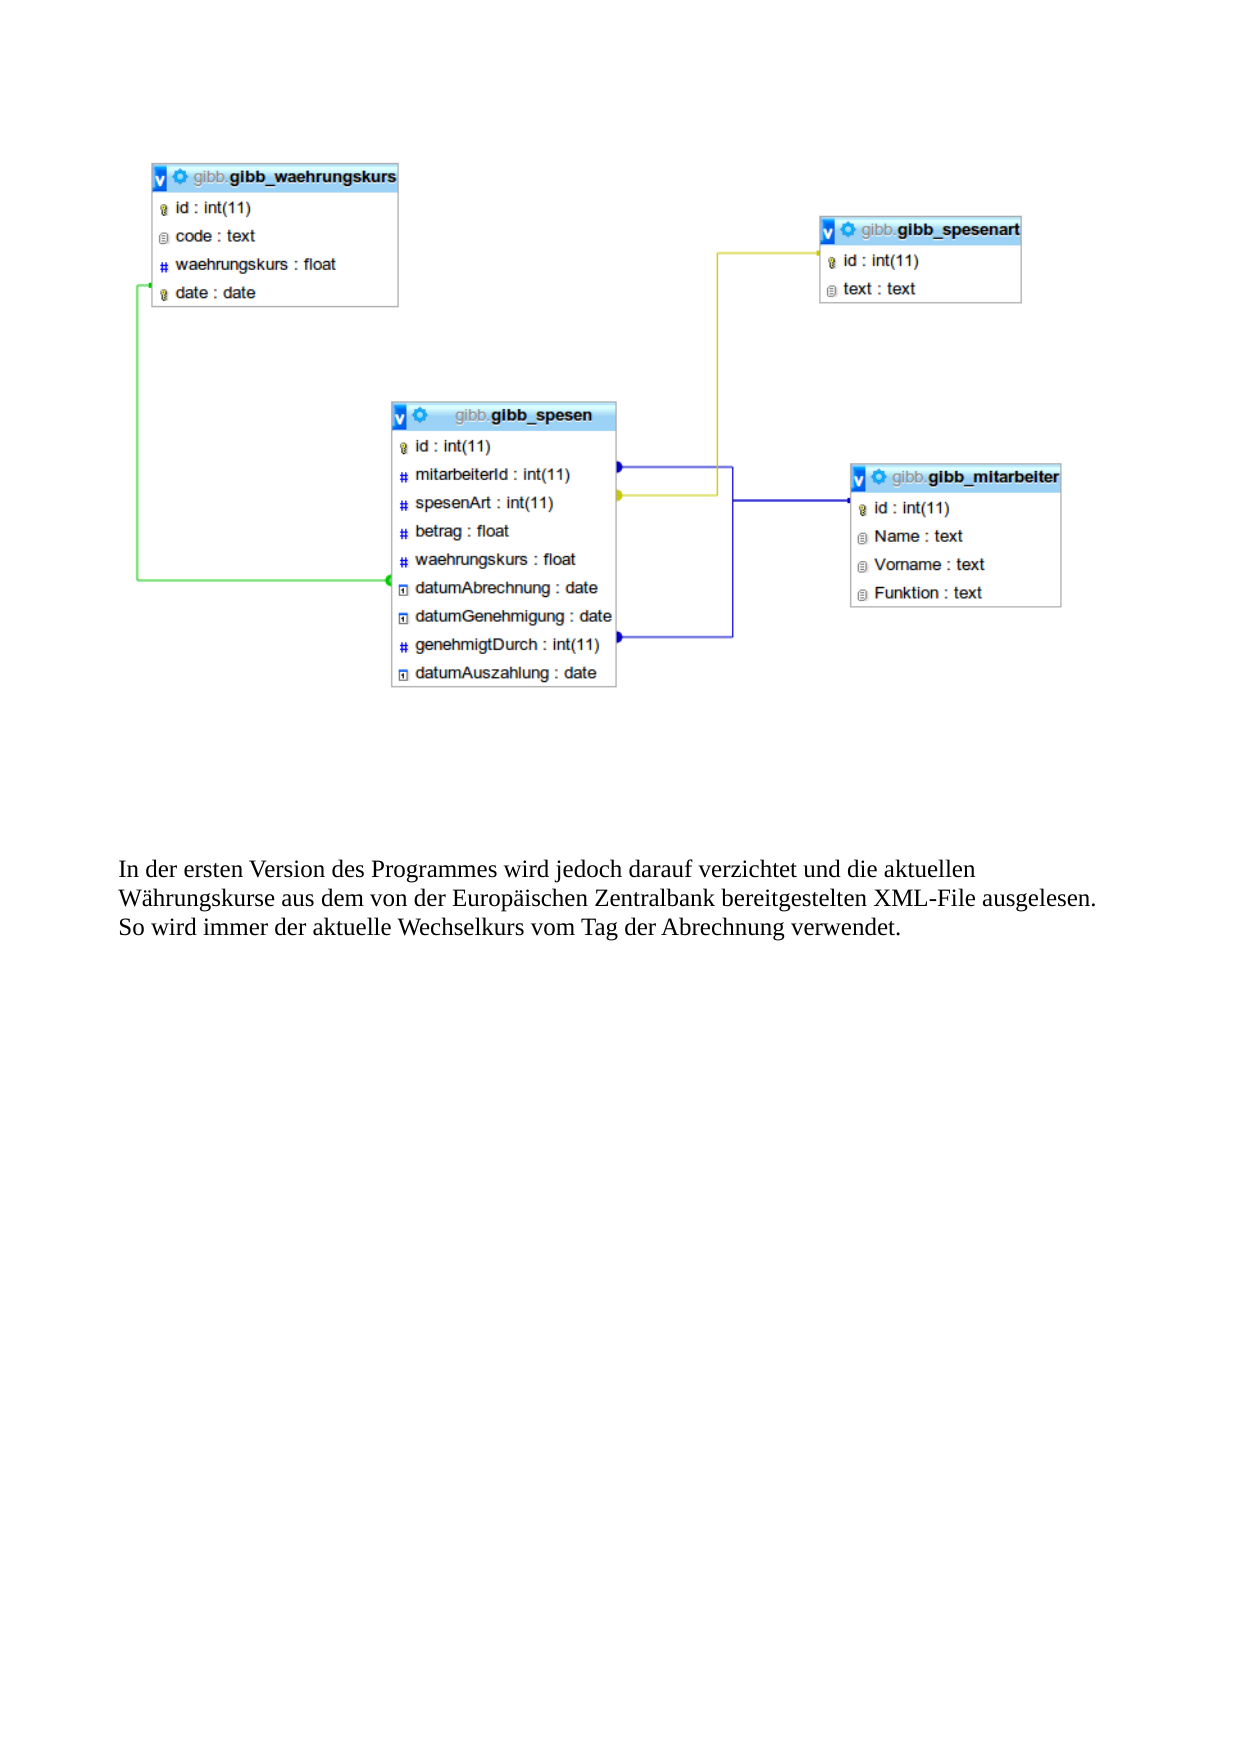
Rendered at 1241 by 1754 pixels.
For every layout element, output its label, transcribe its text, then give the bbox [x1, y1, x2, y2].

text In der ersten Version des Programmes wird jedoch darauf verzichtet und die aktuellen Währungskurse aus dem von der Europäischen Zentralbank bereitgestelten XML-File ausgelesen. So wird immer der aktuelle Wechselkurs vom Tag der Abrechnung verwendet. [118, 118, 1122, 941]
picture [127, 118, 1113, 855]
